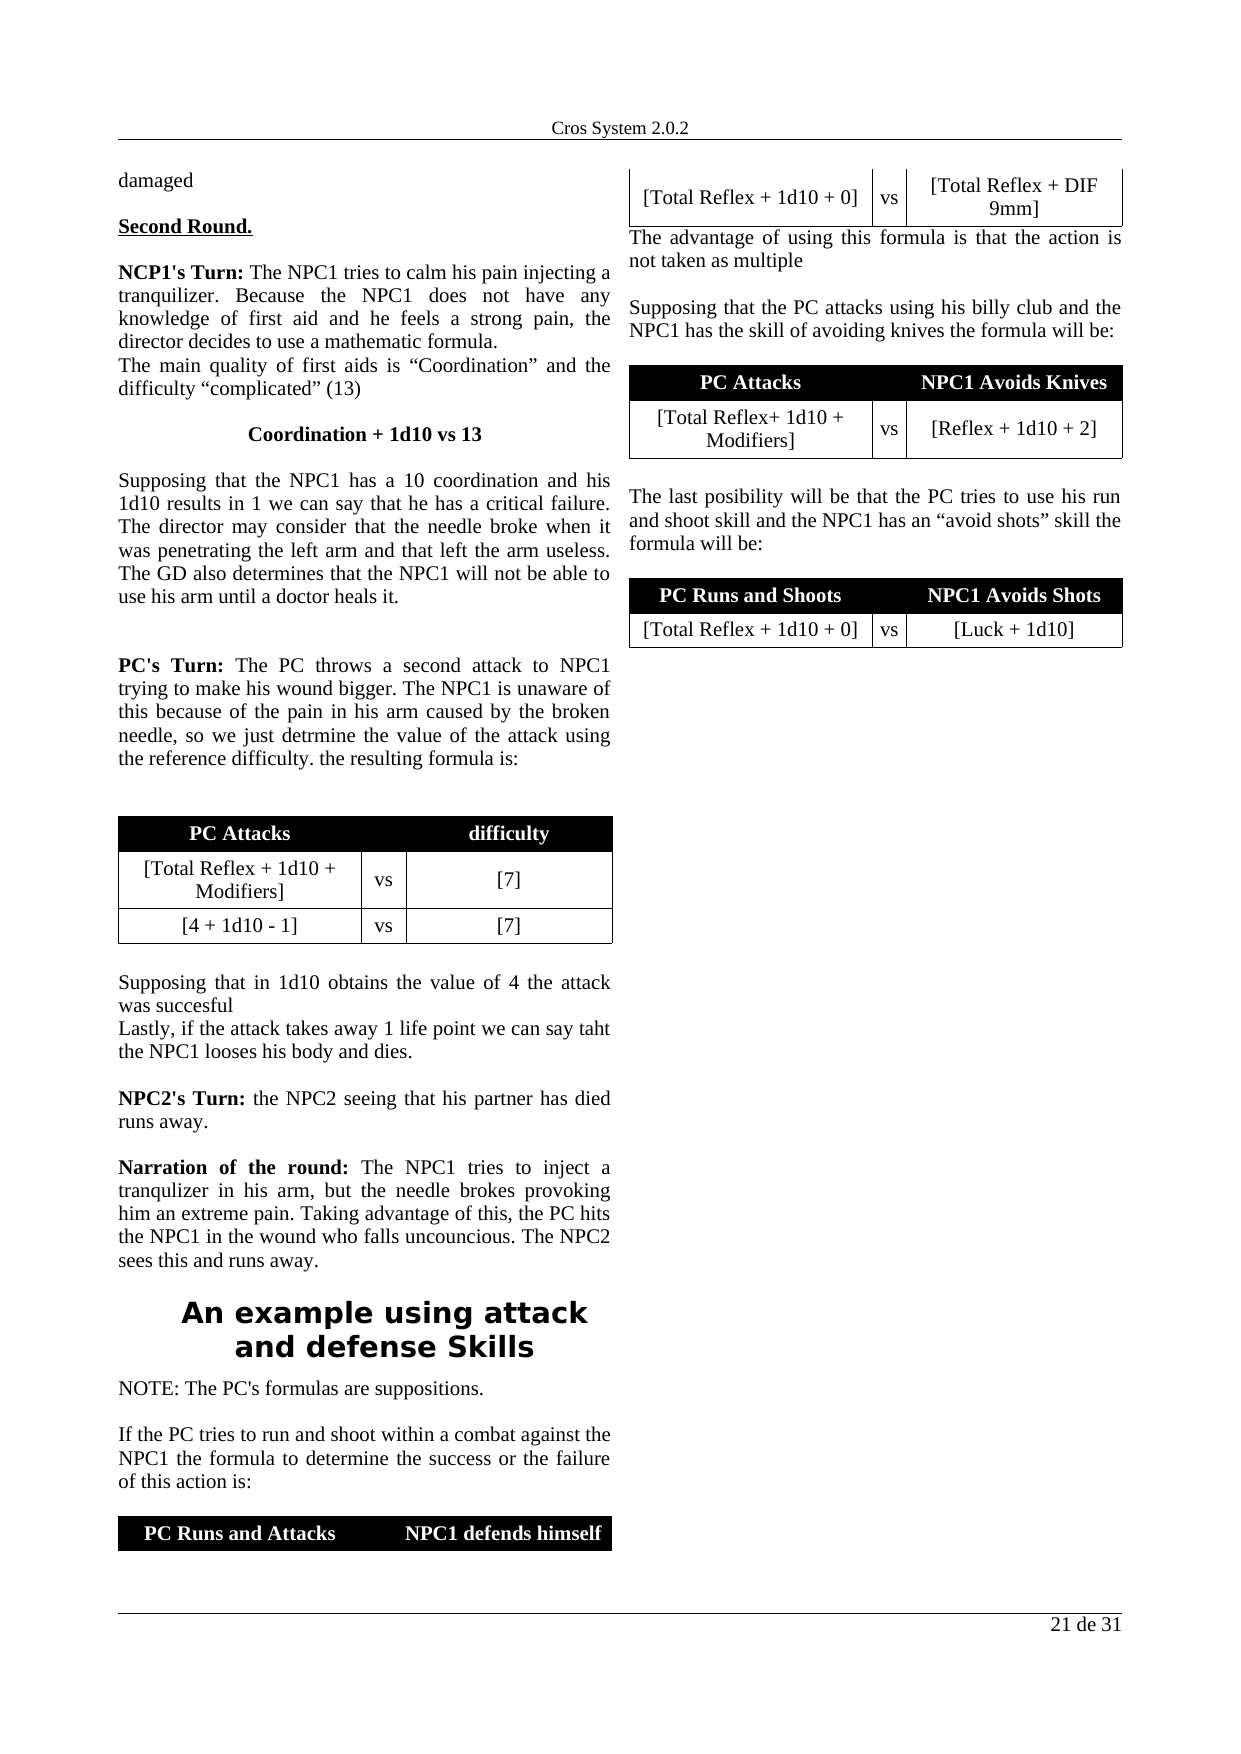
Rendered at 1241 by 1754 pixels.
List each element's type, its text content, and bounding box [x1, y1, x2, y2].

table_cell [Total Reflex+ 1d10 + Modifiers] [630, 401, 872, 458]
table_cell [Total Reflex + 1d10 + 0] [630, 614, 872, 647]
text The main quality of first aids is “Coordination” and the difficulty “complicated” (13) [118, 353, 611, 400]
table_header [362, 817, 406, 851]
text NPC2's Turn: the NPC2 seeing that his partner has died runs away. [118, 1087, 611, 1133]
text If the PC tries to run and shoot within a combat against the NPC1 the formula to determine the success or the failure of this action is: [118, 1423, 611, 1493]
text The last posibility will be that the PC tries to use his run and shoot skill and the NPC1 has an “avoid shots” skill the formula will be: [629, 485, 1122, 555]
table_header [873, 366, 906, 400]
subtitle An example using attack and defense Skills [158, 1297, 611, 1364]
table_header [362, 1517, 395, 1550]
table_cell [Luck + 1d10] [907, 614, 1122, 647]
text damaged [118, 168, 611, 192]
text Lastly, if the attack takes away 1 life point we can say taht the NPC1 looses his body and dies. [118, 1017, 611, 1063]
table_header PC Runs and Attacks [119, 1517, 361, 1550]
text Supposing that the NPC1 has a 10 coordination and his 1d10 results in 1 we can say that he has a critical failure. The director may consider that the needle broke when it was penetrating the left arm and that left the arm useless. The GD also determines that the NPC1 will not be able to use his arm until a doctor heals it. [118, 469, 611, 608]
table_cell [Total Reflex + 1d10 + 0] [630, 169, 872, 226]
table_cell [7] [407, 852, 612, 908]
table_cell vs [873, 169, 906, 226]
table_header NPC1 defends himself [396, 1517, 611, 1550]
text NCP1's Turn: The NPC1 tries to calm his pain injecting a tranquilizer. Because the NPC1 does not have any knowledge of first aid and he feels a strong pain, the director decides to use a mathematic formula. [118, 261, 611, 353]
text Second Round. [118, 215, 611, 238]
table_cell [4 + 1d10 - 1] [119, 909, 361, 943]
table_cell vs [362, 909, 406, 943]
text PC's Turn: The PC throws a second attack to NPC1 trying to make his wound bigger. The NPC1 is unaware of this because of the pain in his arm caused by the broken needle, so we just detrmine the value of the attack using the reference difficulty. the resulting formula is: [118, 654, 611, 770]
text Supposing that in 1d10 obtains the value of 4 the attack was succesful [118, 971, 611, 1017]
table_cell [Total Reflex + DIF 9mm] [907, 169, 1122, 226]
table_cell [7] [407, 909, 612, 943]
table_header PC Runs and Shoots [630, 579, 872, 613]
table_cell vs [362, 852, 406, 908]
table_header difficulty [407, 817, 612, 851]
table_cell [Total Reflex + 1d10 + Modifiers] [119, 852, 361, 908]
text Narration of the round: The NPC1 tries to inject a tranqulizer in his arm, but the needle brokes provoking him an extreme pain. Taking advantage of this, the PC hits the NPC1 in the wound who falls uncouncious. The NPC2 sees this and runs away. [118, 1156, 611, 1272]
text NOTE: The PC's formulas are suppositions. [118, 1377, 611, 1400]
text Supposing that the PC attacks using his billy club and the NPC1 has the skill of avoiding knives the formula will be: [629, 296, 1122, 342]
table_header NPC1 Avoids Shots [907, 579, 1122, 613]
text The advantage of using this formula is that the action is not taken as multiple [629, 227, 1122, 272]
table_cell [Reflex + 1d10 + 2] [907, 401, 1122, 458]
table_header PC Attacks [630, 366, 872, 400]
table_cell vs [873, 401, 906, 458]
table_header NPC1 Avoids Knives [907, 366, 1122, 400]
text Coordination + 1d10 vs 13 [118, 423, 611, 446]
table_header [873, 579, 906, 613]
table_header PC Attacks [119, 817, 361, 851]
table_cell vs [873, 614, 906, 647]
